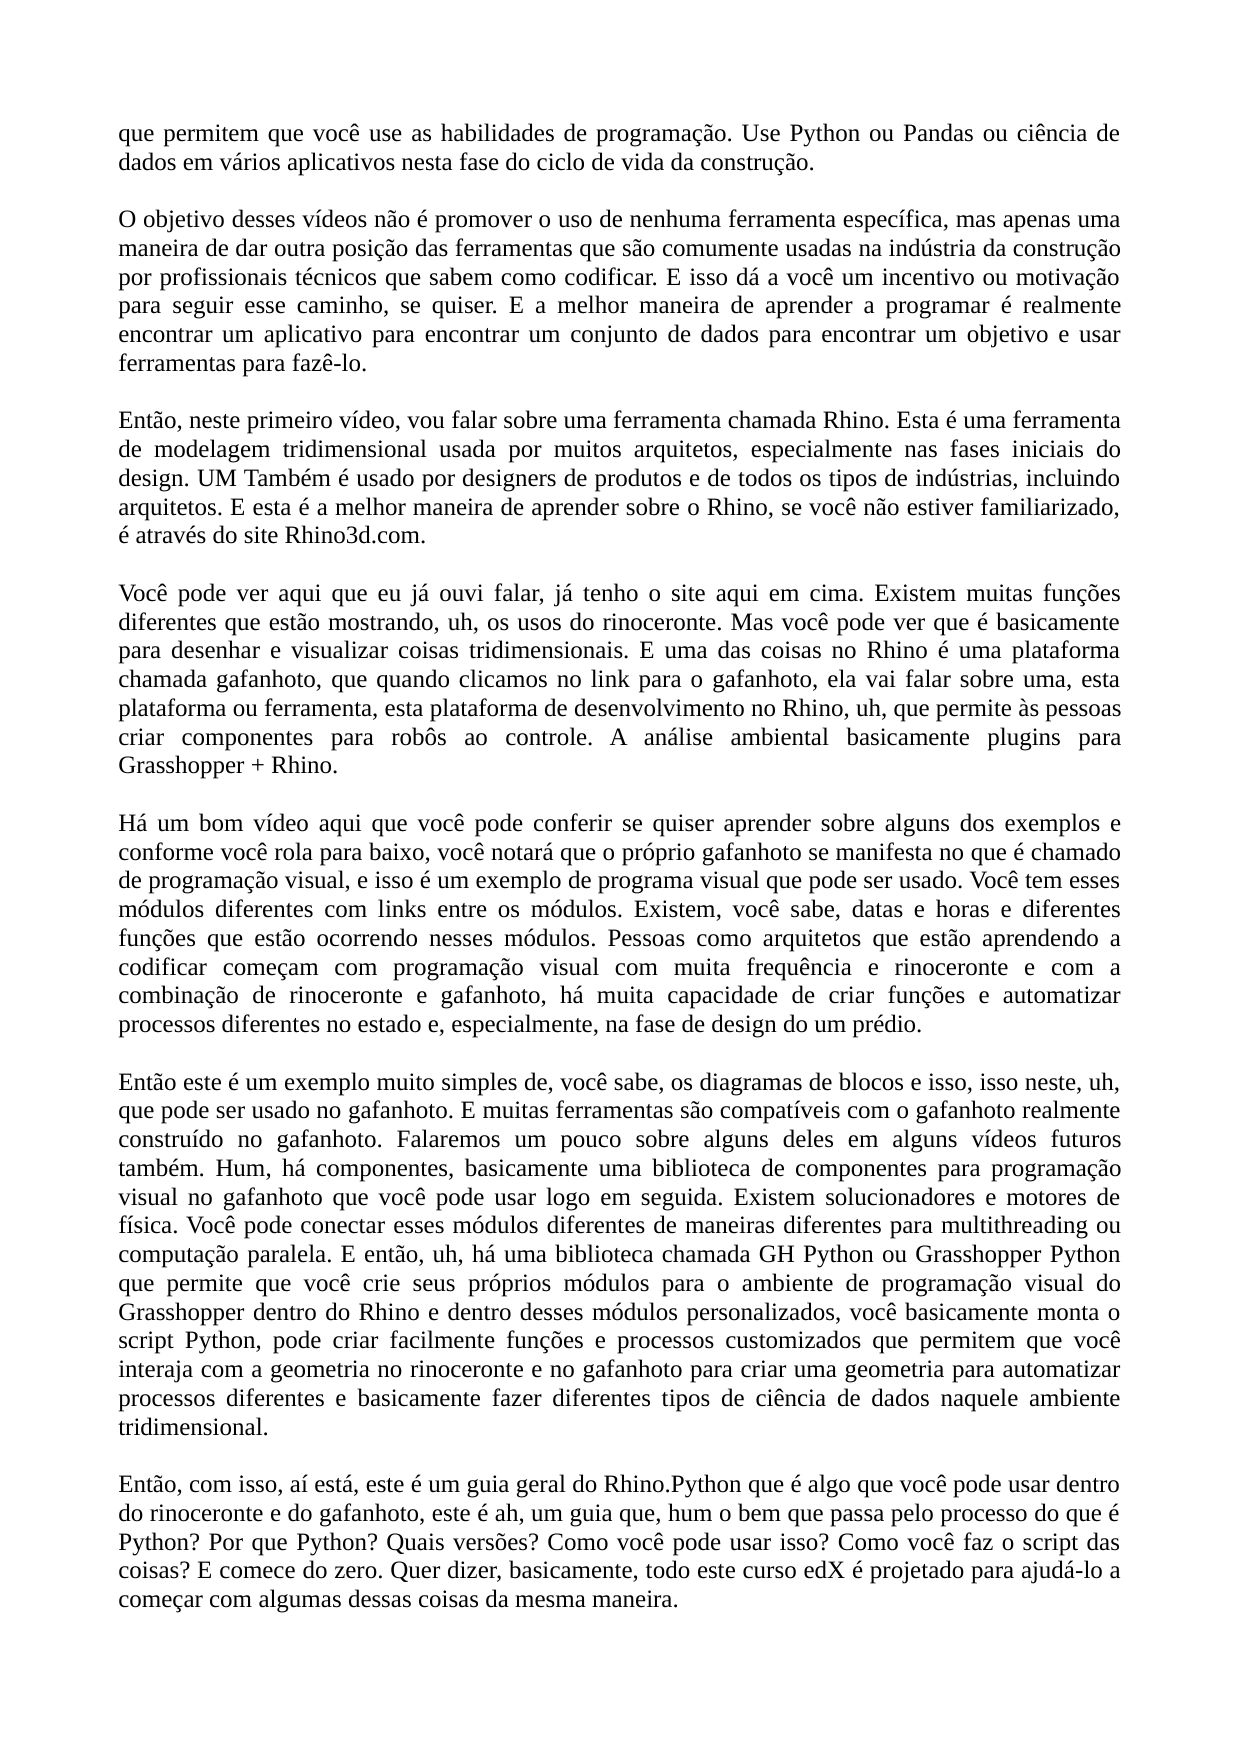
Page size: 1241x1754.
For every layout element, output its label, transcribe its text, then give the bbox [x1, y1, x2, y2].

text Então, com isso, aí está, este é um guia geral do Rhino.Python que é algo que você pode usar dentro do rinoceronte e do gafanhoto, este é ah, um guia que, hum o bem que passa pelo processo do que é Python? Por que Python? Quais versões? Como você pode usar isso? Como você faz o script das coisas? E comece do zero. Quer dizer, basicamente, todo este curso edX é projetado para ajudá-lo a começar com algumas dessas coisas da mesma maneira. [118, 1469, 1122, 1613]
text Há um bom vídeo aqui que você pode conferir se quiser aprender sobre alguns dos exemplos e conforme você rola para baixo, você notará que o próprio gafanhoto se manifesta no que é chamado de programação visual, e isso é um exemplo de programa visual que pode ser usado. Você tem esses módulos diferentes com links entre os módulos. Existem, você sabe, datas e horas e diferentes funções que estão ocorrendo nesses módulos. Pessoas como arquitetos que estão aprendendo a codificar começam com programação visual com muita frequência e rinoceronte e com a combinação de rinoceronte e gafanhoto, há muita capacidade de criar funções e automatizar processos diferentes no estado e, especialmente, na fase de design do um prédio. [118, 808, 1122, 1038]
text Você pode ver aqui que eu já ouvi falar, já tenho o site aqui em cima. Existem muitas funções diferentes que estão mostrando, uh, os usos do rinoceronte. Mas você pode ver que é basicamente para desenhar e visualizar coisas tridimensionais. E uma das coisas no Rhino é uma plataforma chamada gafanhoto, que quando clicamos no link para o gafanhoto, ela vai falar sobre uma, esta plataforma ou ferramenta, esta plataforma de desenvolvimento no Rhino, uh, que permite às pessoas criar componentes para robôs ao controle. A análise ambiental basicamente plugins para Grasshopper + Rhino. [118, 578, 1122, 779]
text que permitem que você use as habilidades de programação. Use Python ou Pandas ou ciência de dados em vários aplicativos nesta fase do ciclo de vida da construção. [118, 118, 1122, 176]
text Então, neste primeiro vídeo, vou falar sobre uma ferramenta chamada Rhino. Esta é uma ferramenta de modelagem tridimensional usada por muitos arquitetos, especialmente nas fases iniciais do design. UM Também é usado por designers de produtos e de todos os tipos de indústrias, incluindo arquitetos. E esta é a melhor maneira de aprender sobre o Rhino, se você não estiver familiarizado, é através do site Rhino3d.com. [118, 406, 1122, 549]
text O objetivo desses vídeos não é promover o uso de nenhuma ferramenta específica, mas apenas uma maneira de dar outra posição das ferramentas que são comumente usadas na indústria da construção por profissionais técnicos que sabem como codificar. E isso dá a você um incentivo ou motivação para seguir esse caminho, se quiser. E a melhor maneira de aprender a programar é realmente encontrar um aplicativo para encontrar um conjunto de dados para encontrar um objetivo e usar ferramentas para fazê-lo. [118, 204, 1122, 377]
text Então este é um exemplo muito simples de, você sabe, os diagramas de blocos e isso, isso neste, uh, que pode ser usado no gafanhoto. E muitas ferramentas são compatíveis com o gafanhoto realmente construído no gafanhoto. Falaremos um pouco sobre alguns deles em alguns vídeos futuros também. Hum, há componentes, basicamente uma biblioteca de componentes para programação visual no gafanhoto que você pode usar logo em seguida. Existem solucionadores e motores de física. Você pode conectar esses módulos diferentes de maneiras diferentes para multithreading ou computação paralela. E então, uh, há uma biblioteca chamada GH Python ou Grasshopper Python que permite que você crie seus próprios módulos para o ambiente de programação visual do Grasshopper dentro do Rhino e dentro desses módulos personalizados, você basicamente monta o script Python, pode criar facilmente funções e processos customizados que permitem que você interaja com a geometria no rinoceronte e no gafanhoto para criar uma geometria para automatizar processos diferentes e basicamente fazer diferentes tipos de ciência de dados naquele ambiente tridimensional. [118, 1067, 1122, 1441]
